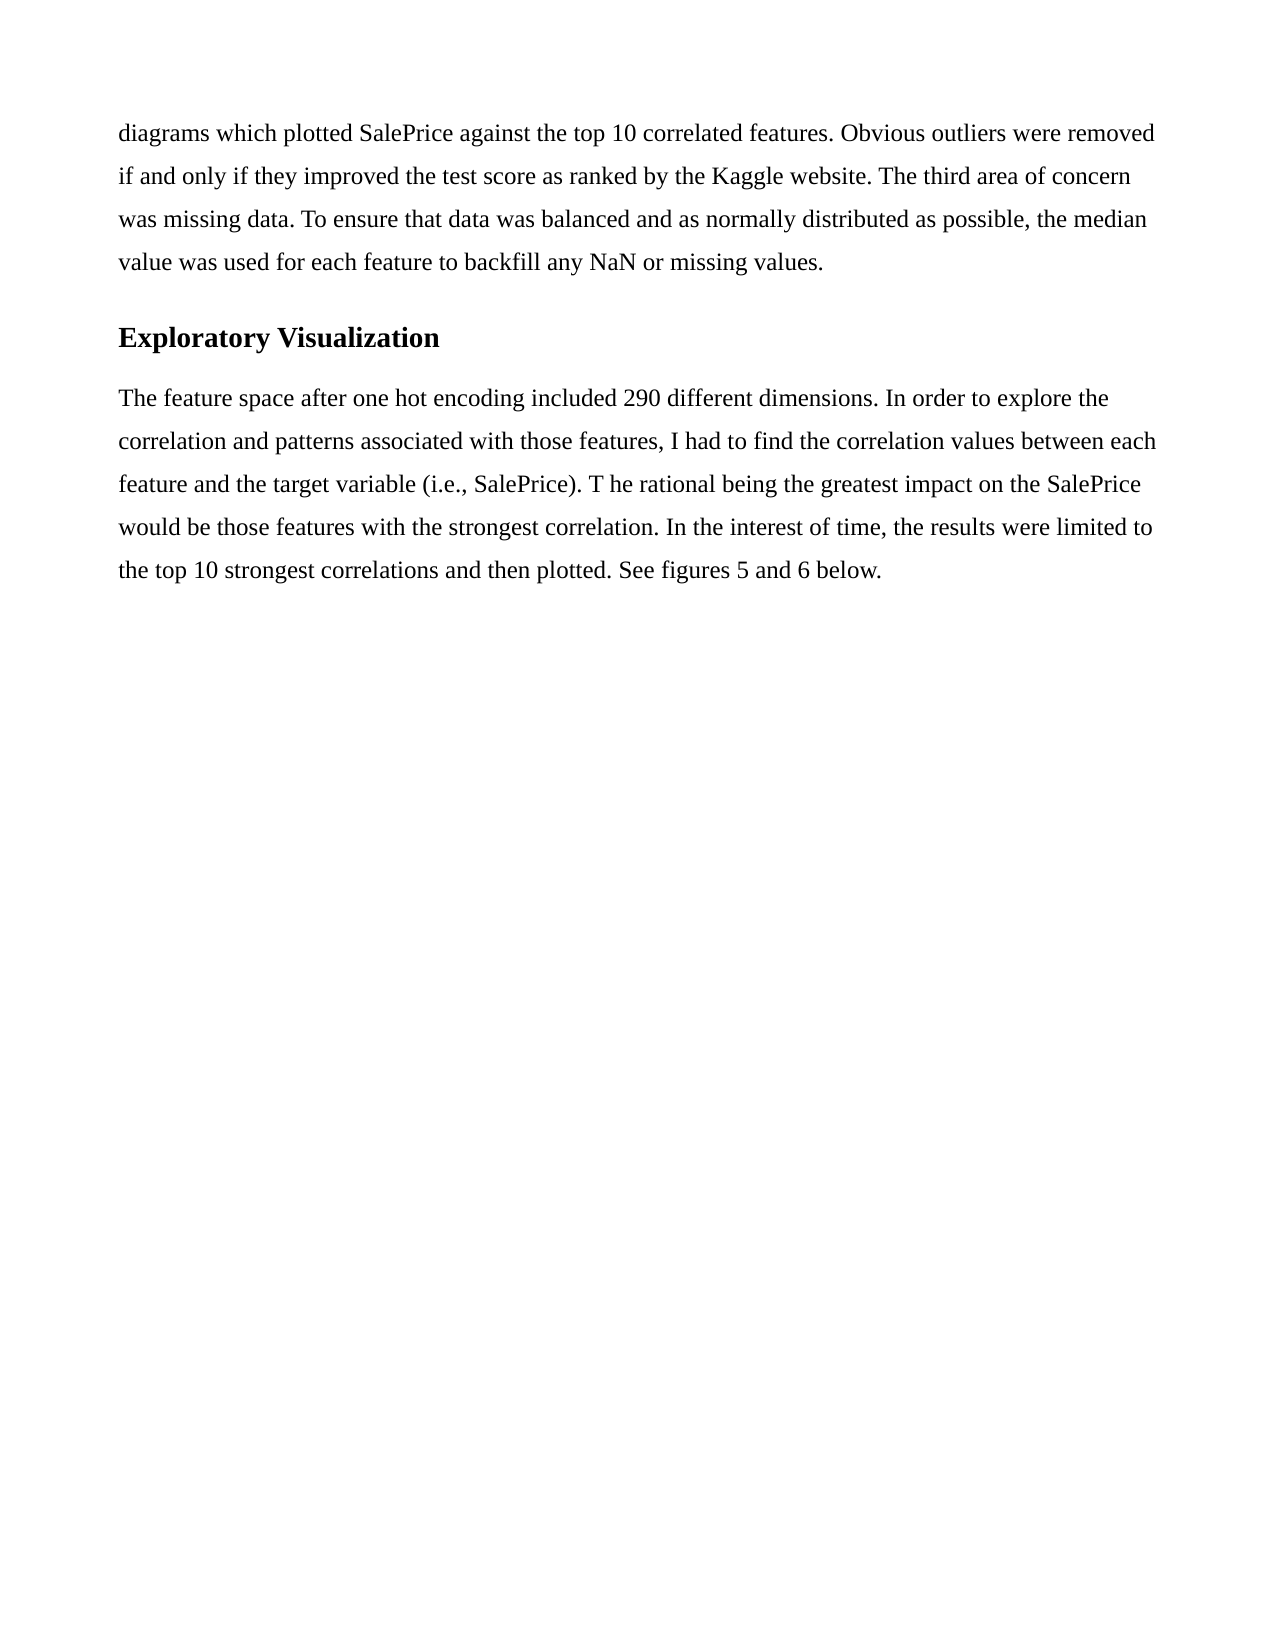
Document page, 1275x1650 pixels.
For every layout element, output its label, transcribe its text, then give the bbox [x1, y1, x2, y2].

text diagrams which plotted SalePrice against the top 10 correlated features. Obvious outliers were removed if and only if they improved the test score as ranked by the Kaggle website. The third area of concern was missing data. To ensure that data was balanced and as normally distributed as possible, the median value was used for each feature to backfill any NaN or missing values. [118, 118, 1157, 276]
subtitle Exploratory Visualization [118, 320, 1157, 353]
text The feature space after one hot encoding included 290 different dimensions. In order to explore the correlation and patterns associated with those features, I had to find the correlation values between each feature and the target variable (i.e., SalePrice). T he rational being the greatest impact on the SalePrice would be those features with the strongest correlation. In the interest of time, the results were limited to the top 10 strongest correlations and then plotted. See figures 5 and 6 below. [118, 383, 1157, 584]
